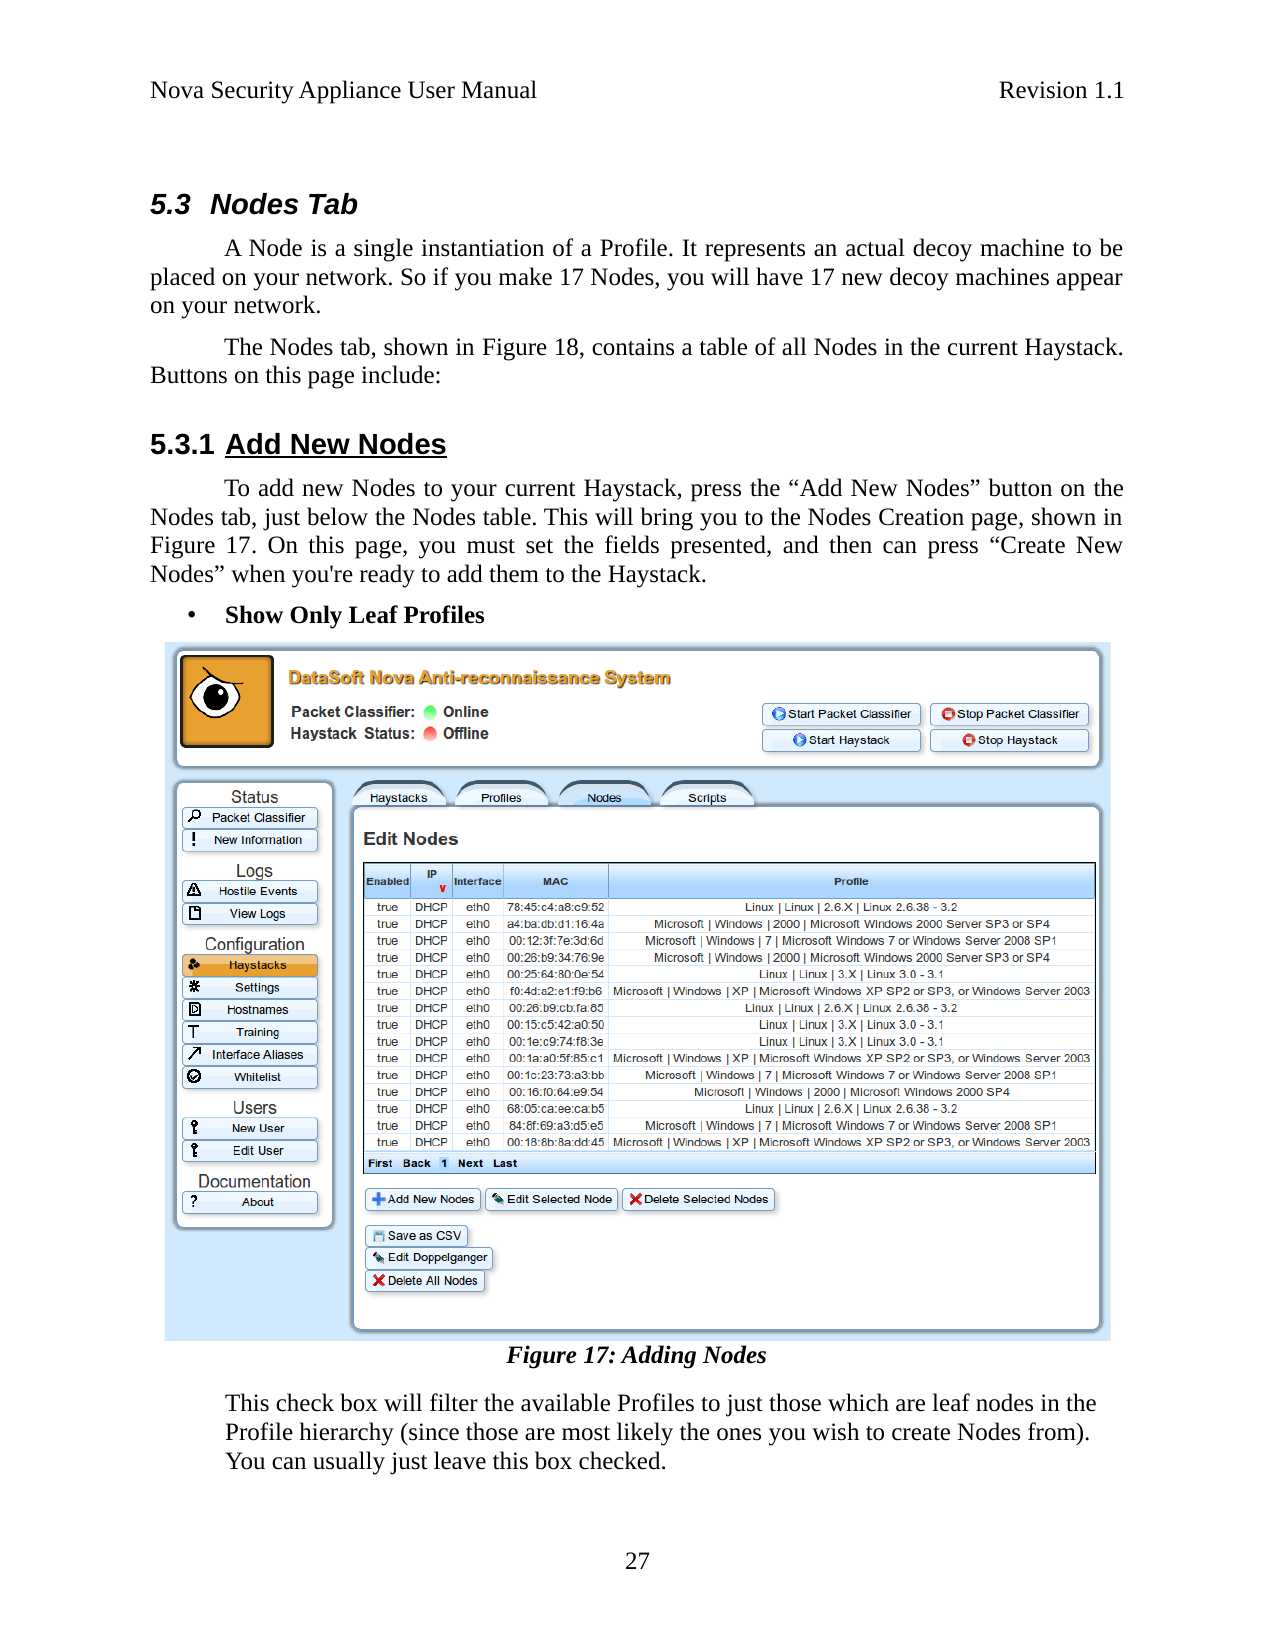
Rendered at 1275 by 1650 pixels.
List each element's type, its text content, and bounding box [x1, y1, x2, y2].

text The Nodes tab, shown in Figure 18, contains a table of all Nodes in the current Haystack. Buttons on this page include: [150, 332, 1125, 389]
subtitle Nodes Tab [150, 187, 1125, 221]
subtitle Add New Nodes [150, 427, 1125, 460]
picture [164, 642, 1111, 1341]
text A Node is a single instantiation of a Profile. It represents an actual decoy machine to be placed on your network. So if you make 17 Nodes, you will have 17 new decoy machines appear on your network. [150, 233, 1125, 319]
text To add new Nodes to your current Haystack, press the “Add New Nodes” button on the Nodes tab, just below the Nodes table. This will bring you to the Nodes Creation page, shown in Figure 17. On this page, you must set the fields presented, and then can press “Create New Nodes” when you're ready to add them to the Haystack. [150, 473, 1125, 588]
list Figure 17: Adding Nodes [165, 1341, 1110, 1369]
list Show Only Leaf Profiles This check box will filter the available Profiles to just those which are leaf nodes in the Profile hierarchy (since those are most likely the ones you wish to create Nodes from). You can usually just leave this box checked. [165, 600, 1125, 1475]
